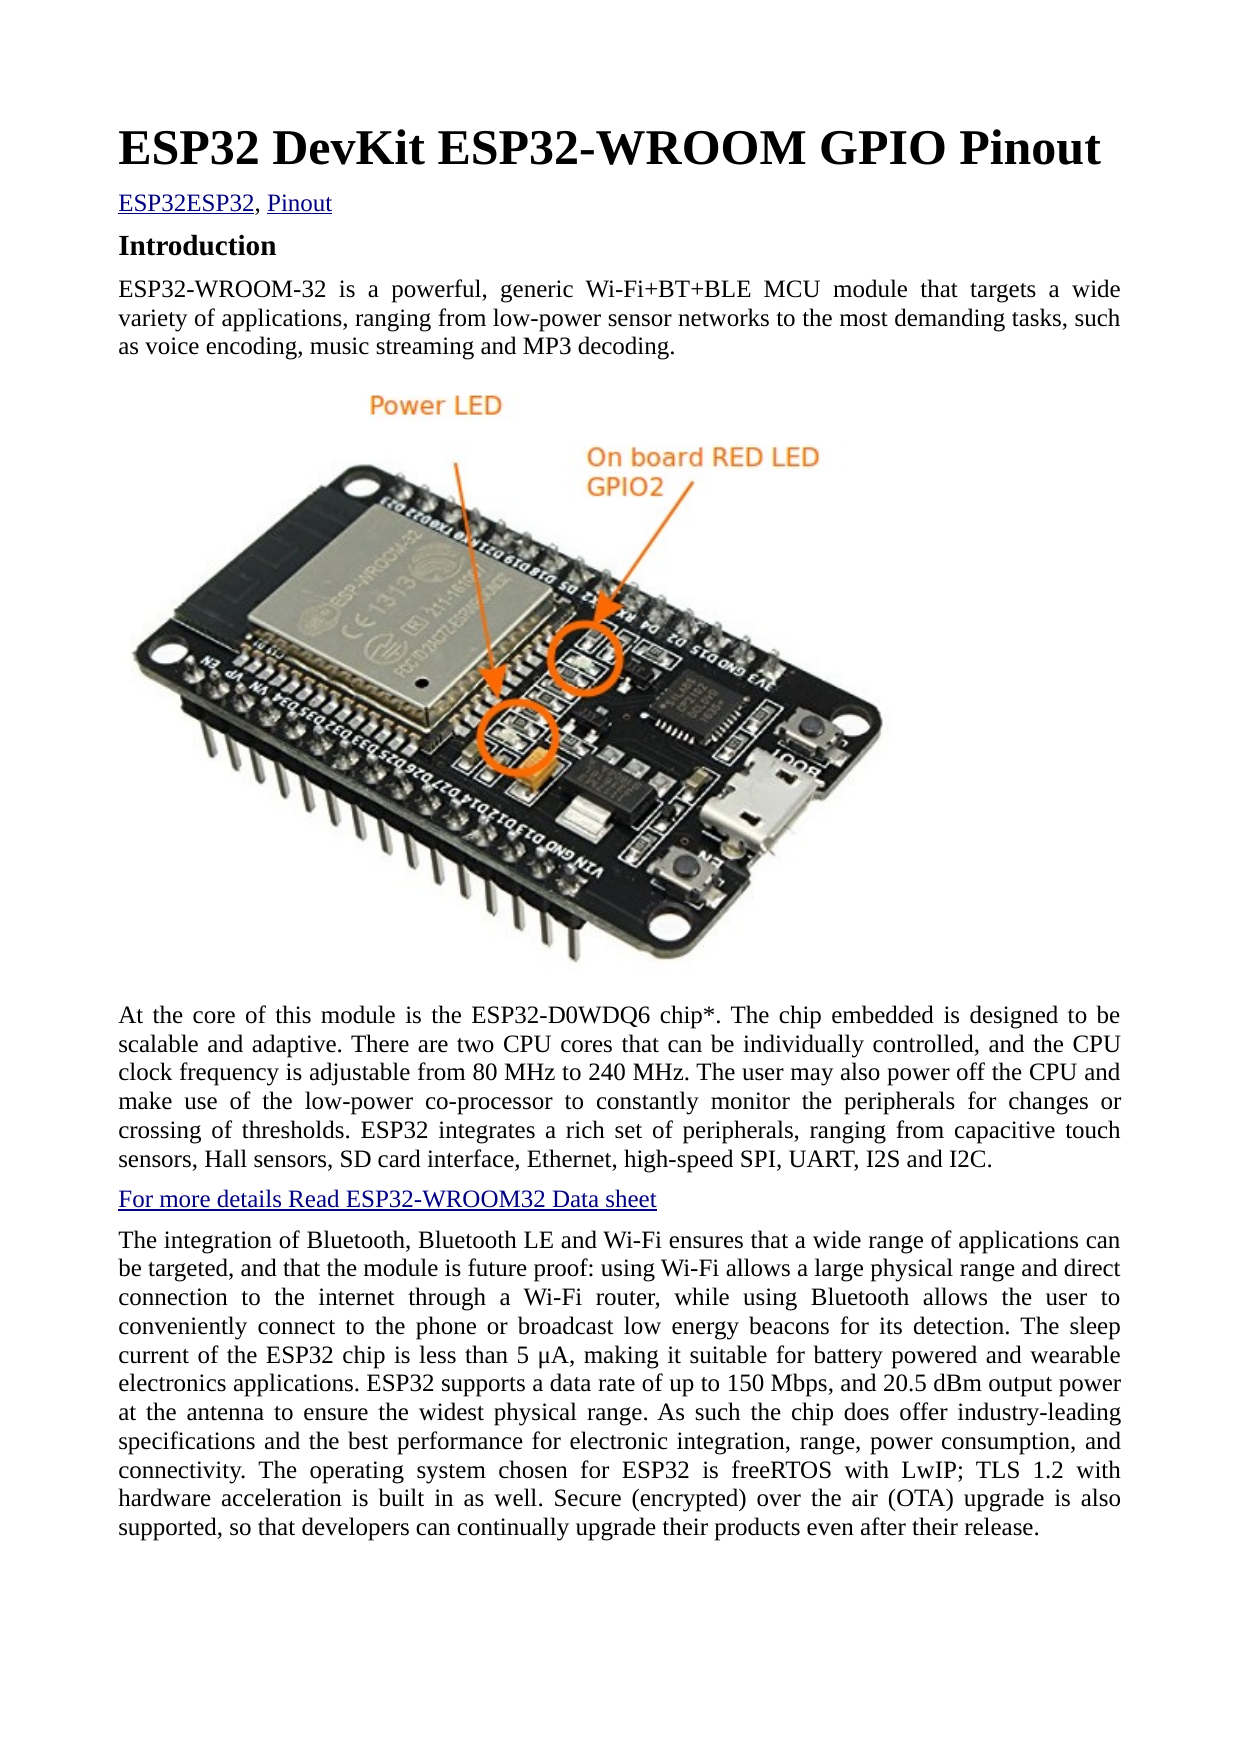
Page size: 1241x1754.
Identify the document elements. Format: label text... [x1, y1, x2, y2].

text ESP32-WROOM-32 is a powerful, generic Wi-Fi+BT+BLE MCU module that targets a wide variety of applications, ranging from low-power sensor networks to the most demanding tasks, such as voice encoding, music streaming and MP3 decoding. [118, 274, 1122, 360]
text The integration of Bluetooth, Bluetooth LE and Wi-Fi ensures that a wide range of applications can be targeted, and that the module is future proof: using Wi-Fi allows a large physical range and direct connection to the internet through a Wi-Fi router, while using Bluetooth allows the user to conveniently connect to the phone or broadcast low energy beacons for its detection. The sleep current of the ESP32 chip is less than 5 μA, making it suitable for battery powered and wearable electronics applications. ESP32 supports a data rate of up to 150 Mbps, and 20.5 dBm output power at the antenna to ensure the widest physical range. As such the chip does offer industry-leading specifications and the best performance for electronic integration, range, power consumption, and connectivity. The operating system chosen for ESP32 is freeRTOS with LwIP; TLS 1.2 with hardware acceleration is built in as well. Secure (encrypted) over the air (OTA) upgrade is also supported, so that developers can continually upgrade their products even after their release. [118, 1225, 1122, 1541]
subtitle Introduction [118, 228, 1122, 262]
text At the core of this module is the ESP32-D0WDQ6 chip*. The chip embedded is designed to be scalable and adaptive. There are two CPU cores that can be individually controlled, and the CPU clock frequency is adjustable from 80 MHz to 240 MHz. The user may also power off the CPU and make use of the low-power co-processor to constantly monitor the peripherals for changes or crossing of thresholds. ESP32 integrates a rich set of peripherals, ranging from capacitive touch sensors, Hall sensors, SD card interface, Ethernet, high-speed SPI, UART, I2S and I2C. [118, 372, 1122, 1172]
subtitle ESP32 DevKit ESP32-WROOM GPIO Pinout [118, 118, 1122, 176]
picture [118, 371, 895, 1000]
text ESP32ESP32, Pinout [118, 188, 1122, 217]
text For more details Read ESP32-WROOM32 Data sheet [118, 1184, 1122, 1213]
